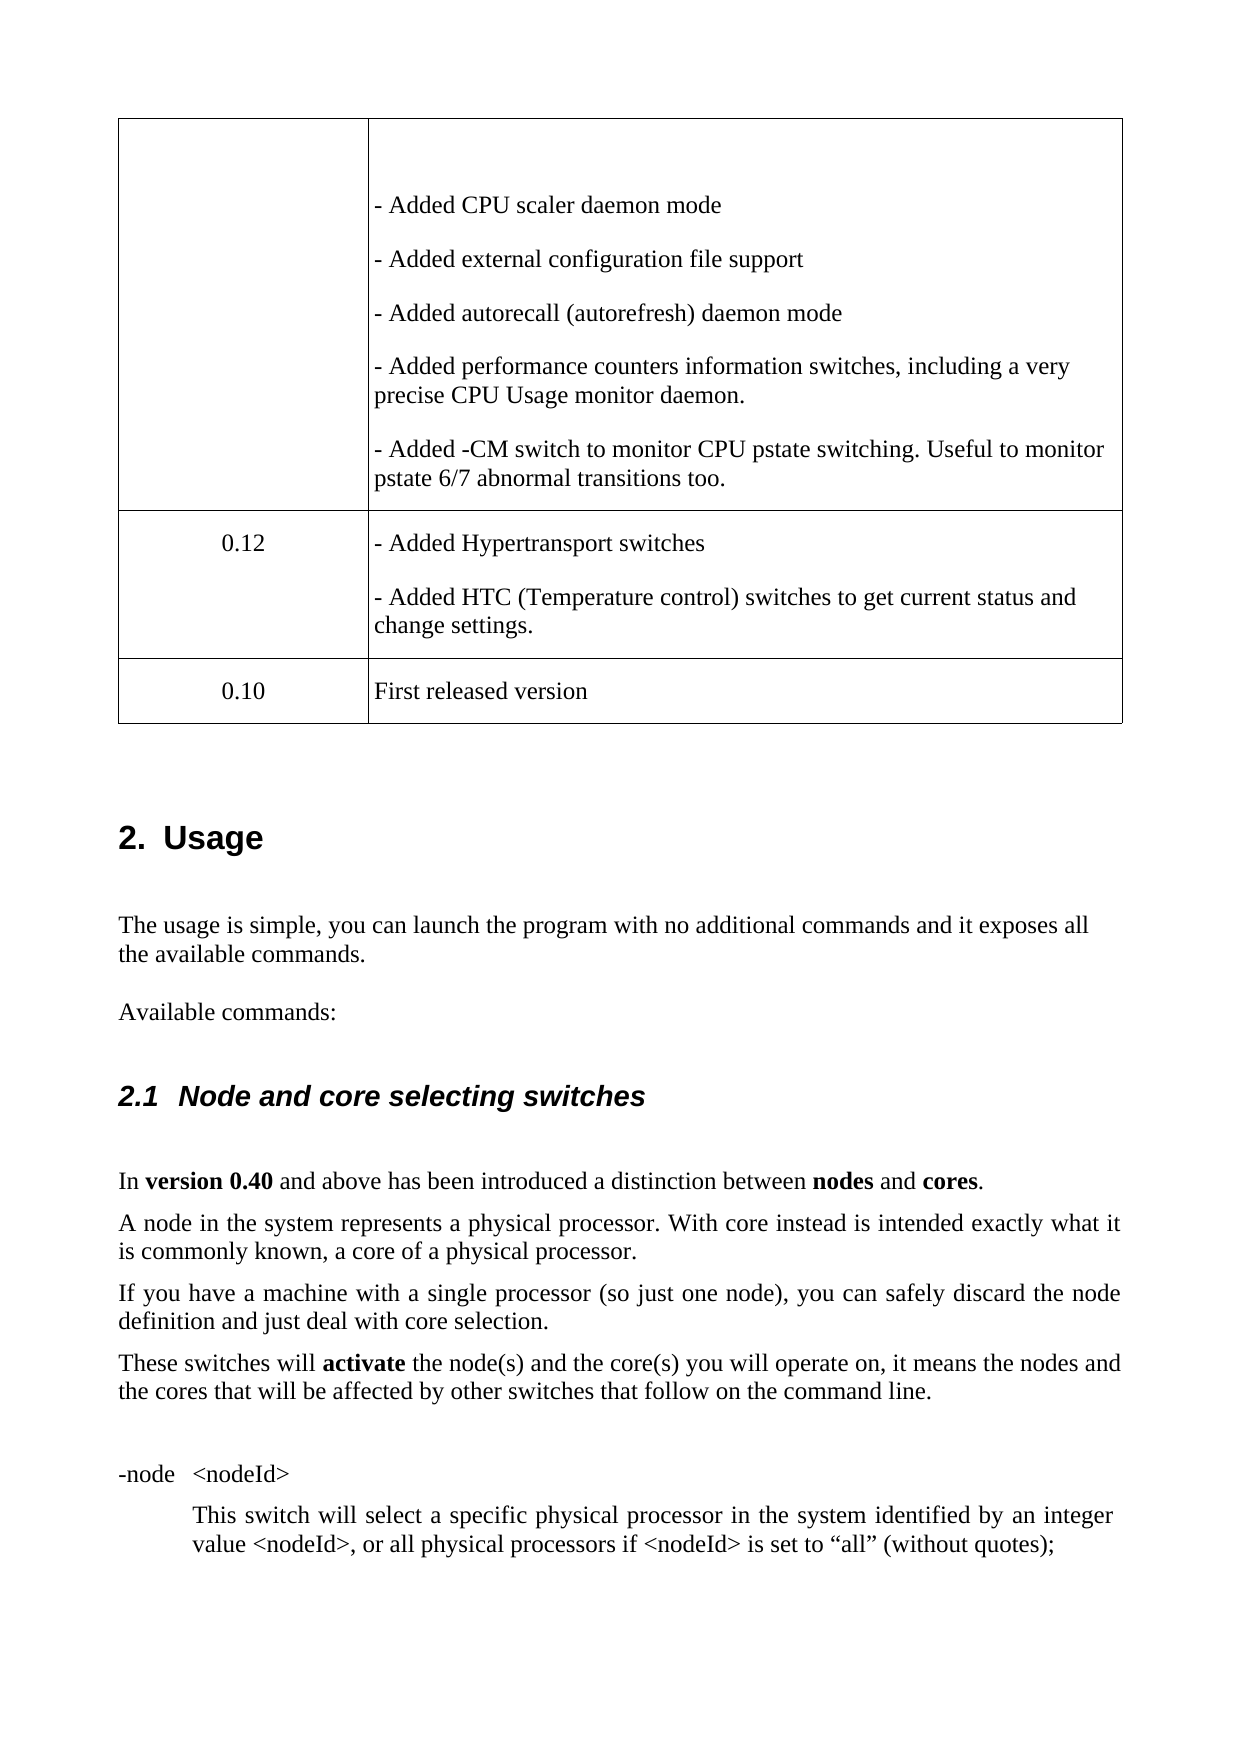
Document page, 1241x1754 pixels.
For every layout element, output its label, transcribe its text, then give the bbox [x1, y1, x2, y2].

table_cell 0.10 [119, 659, 368, 723]
table_cell - Added CPU scaler daemon mode - Added external configuration file support - Added autorecall (autorefresh) daemon mode - Added performance counters information switches, including a very precise CPU Usage monitor daemon. - Added -CM switch to monitor CPU pstate switching. Useful to monitor pstate 6/7 abnormal transitions too. [369, 119, 1122, 510]
table_cell - Added Hypertransport switches - Added HTC (Temperature control) switches to get current status and change settings. [369, 511, 1122, 657]
text This switch will select a specific physical processor in the system identified by an integer value <nodeId>, or all physical processors if <nodeId> is set to “all” (without quotes); [118, 1500, 1122, 1558]
text If you have a machine with a single processor (so just one node), you can safely discard the node definition and just deal with core selection. [118, 1278, 1122, 1335]
text -node <nodeId> [118, 1459, 1122, 1488]
table_cell 0.12 [119, 511, 368, 657]
table_cell First released version [369, 659, 1122, 723]
text In version 0.40 and above has been introduced a distinction between nodes and cores. [118, 1166, 1122, 1195]
text Available commands: [118, 997, 1122, 1025]
text These switches will activate the node(s) and the core(s) you will operate on, it means the nodes and the cores that will be affected by other switches that follow on the command line. [118, 1348, 1122, 1405]
subtitle Usage [118, 818, 1122, 857]
subtitle Node and core selecting switches [118, 1079, 1122, 1113]
text A node in the system represents a physical processor. With core instead is intended exactly what it is commonly known, a core of a physical processor. [118, 1208, 1122, 1265]
text The usage is simple, you can launch the program with no additional commands and it exposes all the available commands. [118, 910, 1122, 968]
table_cell [119, 119, 368, 510]
